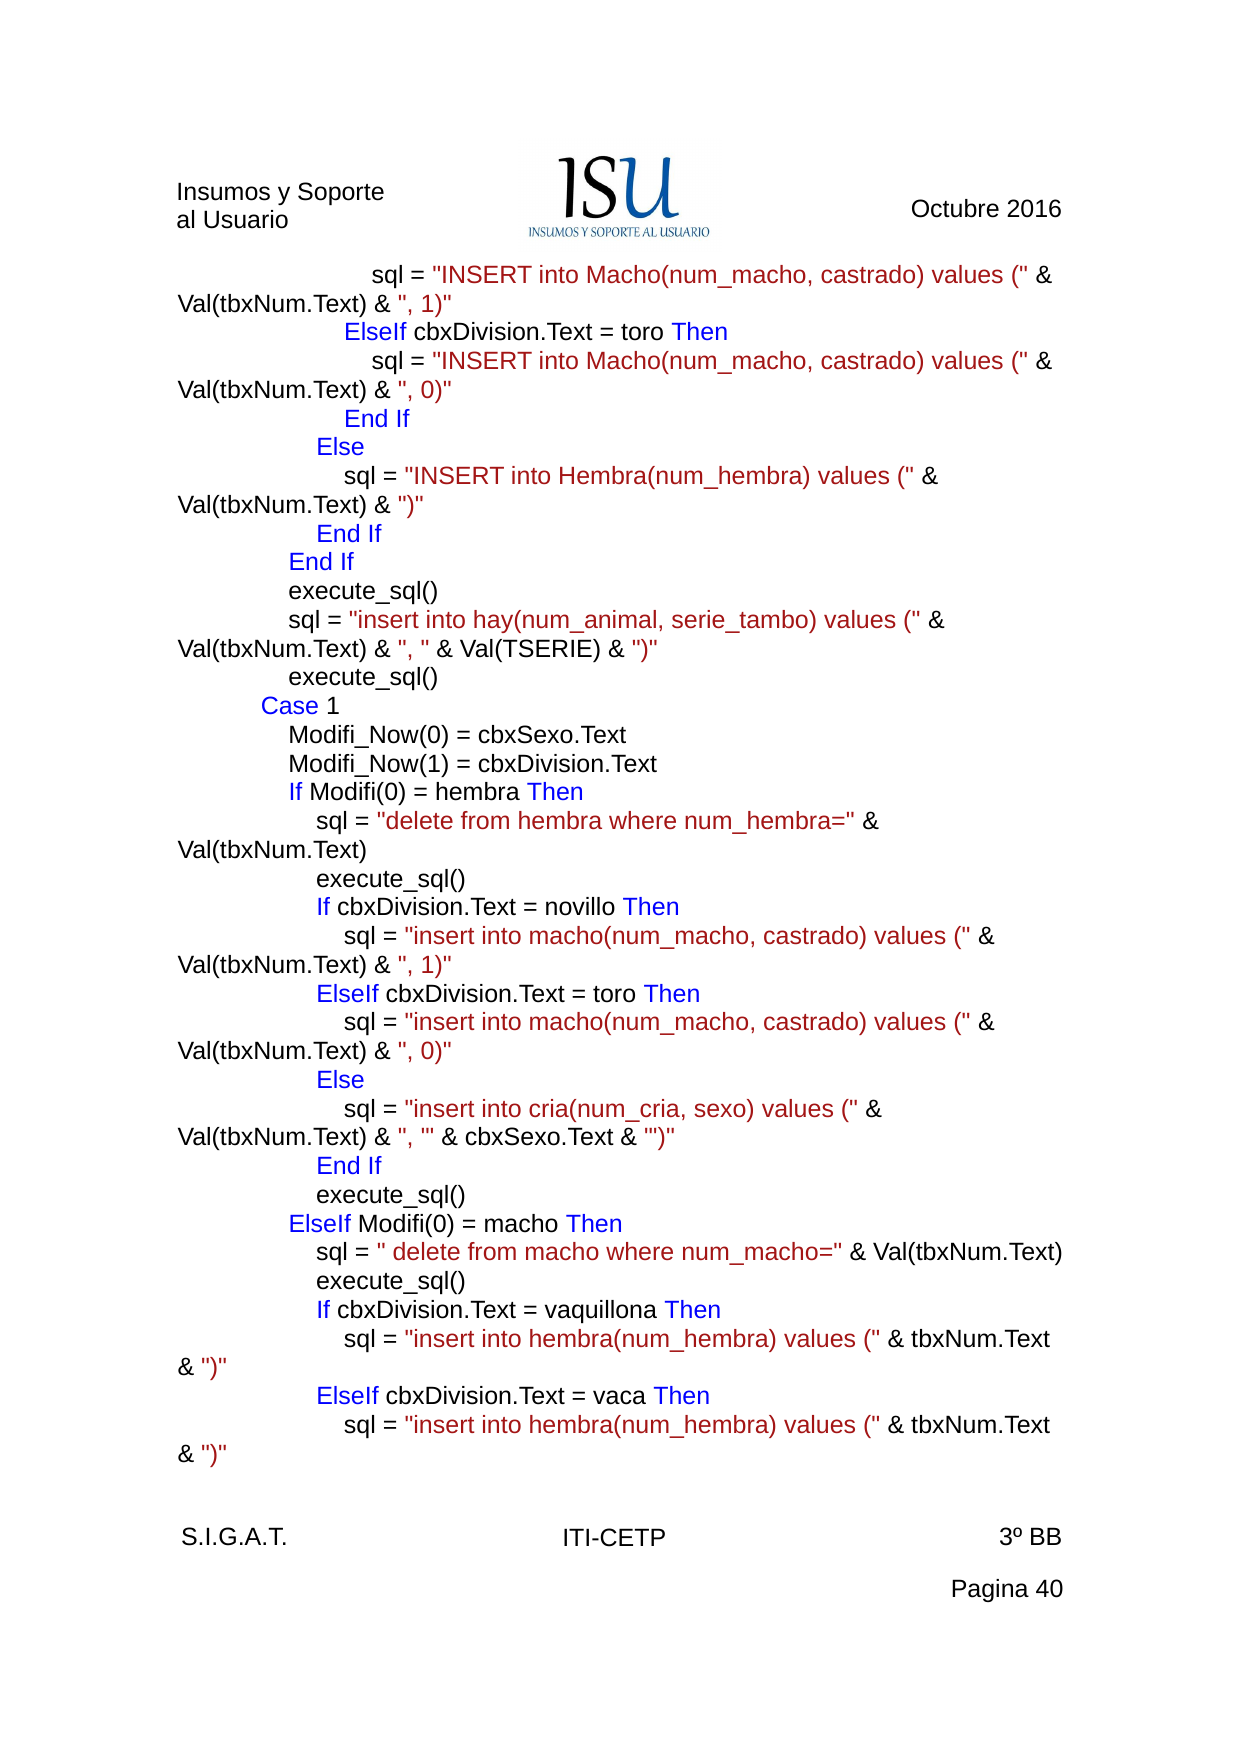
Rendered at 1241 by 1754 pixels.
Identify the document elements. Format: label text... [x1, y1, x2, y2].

picture [517, 138, 723, 252]
text sql = "insert into macho(num_macho, castrado) values (" & Val(tbxNum.Text) & ", 1)" [177, 921, 1063, 978]
text execute_sql() [177, 1180, 1063, 1208]
text execute_sql() [177, 1266, 1063, 1295]
text sql = "INSERT into Hembra(num_hembra) values (" & Val(tbxNum.Text) & ")" [177, 461, 1063, 518]
text Case 1 [177, 691, 1063, 720]
text ElseIf cbxDivision.Text = vaca Then [177, 1381, 1063, 1410]
text sql = "insert into hay(num_animal, serie_tambo) values (" & Val(tbxNum.Text) & ", " & Val(TSERIE) & ")" [177, 605, 1063, 662]
text ElseIf Modifi(0) = macho Then [177, 1208, 1063, 1237]
text sql = "INSERT into Macho(num_macho, castrado) values (" & Val(tbxNum.Text) & ", 1)" [177, 260, 1063, 317]
text sql = "insert into hembra(num_hembra) values (" & tbxNum.Text & ")" [177, 1410, 1063, 1467]
text Modifi_Now(1) = cbxDivision.Text [177, 748, 1063, 777]
text End If [177, 1151, 1063, 1180]
text If cbxDivision.Text = novillo Then [177, 892, 1063, 921]
text Else [177, 1065, 1063, 1093]
text Else [177, 432, 1063, 461]
text Modifi_Now(0) = cbxSexo.Text [177, 720, 1063, 748]
text sql = "INSERT into Macho(num_macho, castrado) values (" & Val(tbxNum.Text) & ", 0)" [177, 346, 1063, 403]
text sql = "delete from hembra where num_hembra=" & Val(tbxNum.Text) [177, 806, 1063, 863]
text sql = "insert into macho(num_macho, castrado) values (" & Val(tbxNum.Text) & ", 0)" [177, 1007, 1063, 1065]
text End If [177, 518, 1063, 547]
text execute_sql() [177, 662, 1063, 691]
text ElseIf cbxDivision.Text = toro Then [177, 317, 1063, 346]
text ElseIf cbxDivision.Text = toro Then [177, 978, 1063, 1007]
text sql = "insert into hembra(num_hembra) values (" & tbxNum.Text & ")" [177, 1323, 1063, 1381]
text sql = " delete from macho where num_macho=" & Val(tbxNum.Text) [177, 1237, 1063, 1266]
text If Modifi(0) = hembra Then [177, 777, 1063, 806]
text execute_sql() [177, 576, 1063, 605]
text sql = "insert into cria(num_cria, sexo) values (" & Val(tbxNum.Text) & ", '" & cbxSexo.Text & "')" [177, 1093, 1063, 1151]
text End If [177, 403, 1063, 432]
text execute_sql() [177, 863, 1063, 892]
text End If [177, 547, 1063, 576]
text If cbxDivision.Text = vaquillona Then [177, 1295, 1063, 1323]
